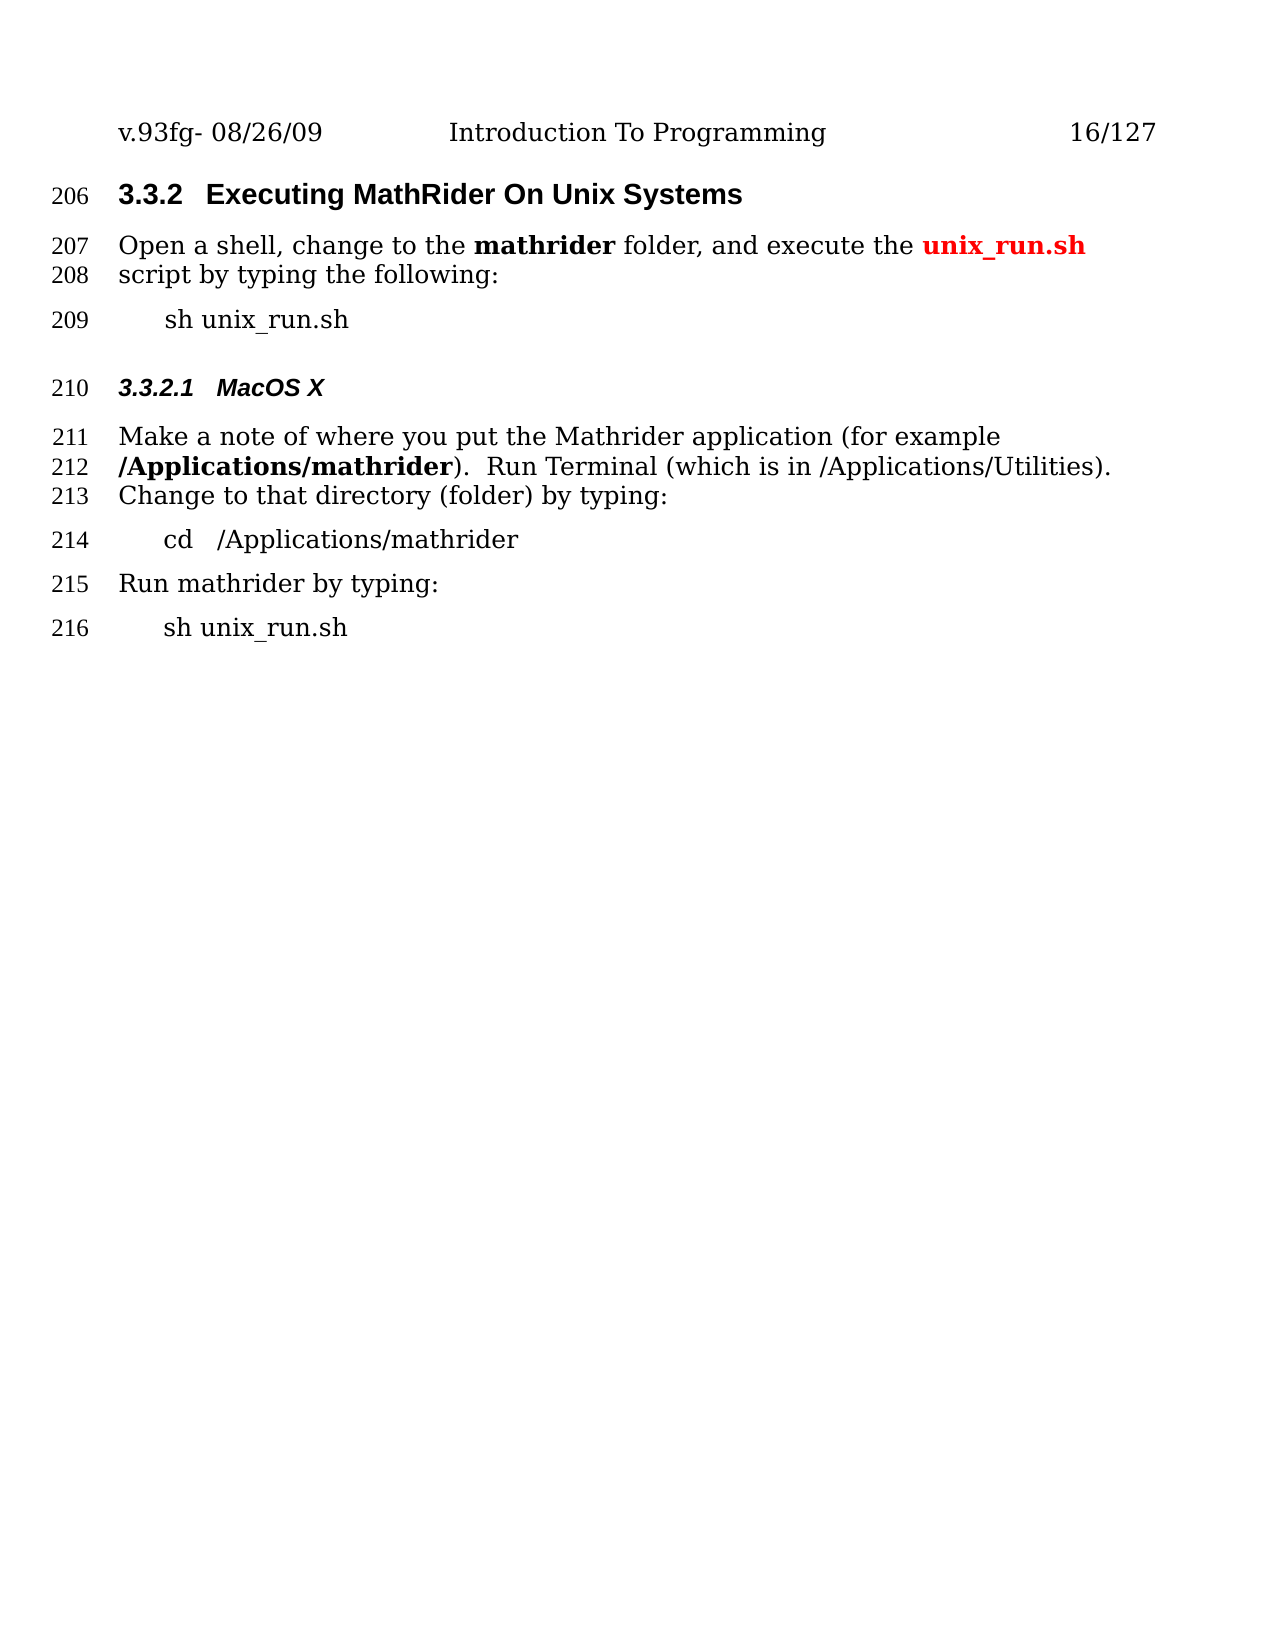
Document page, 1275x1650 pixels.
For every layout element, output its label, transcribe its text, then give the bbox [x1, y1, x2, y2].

text sh unix_run.sh [164, 305, 1157, 334]
text Run mathrider by typing: [118, 569, 1157, 598]
subtitle Executing MathRider On Unix Systems [118, 177, 1157, 210]
text Make a note of where you put the Mathrider application (for example /Applications/mathrider). Run Terminal (which is in /Applications/Utilities). Change to that directory (folder) by typing: [118, 422, 1157, 510]
text cd /Applications/mathrider [163, 525, 1157, 554]
subtitle MacOS X [118, 373, 1157, 402]
text Open a shell, change to the mathrider folder, and execute the unix_run.sh script by typing the following: [118, 231, 1157, 290]
text sh unix_run.sh [163, 613, 1157, 643]
